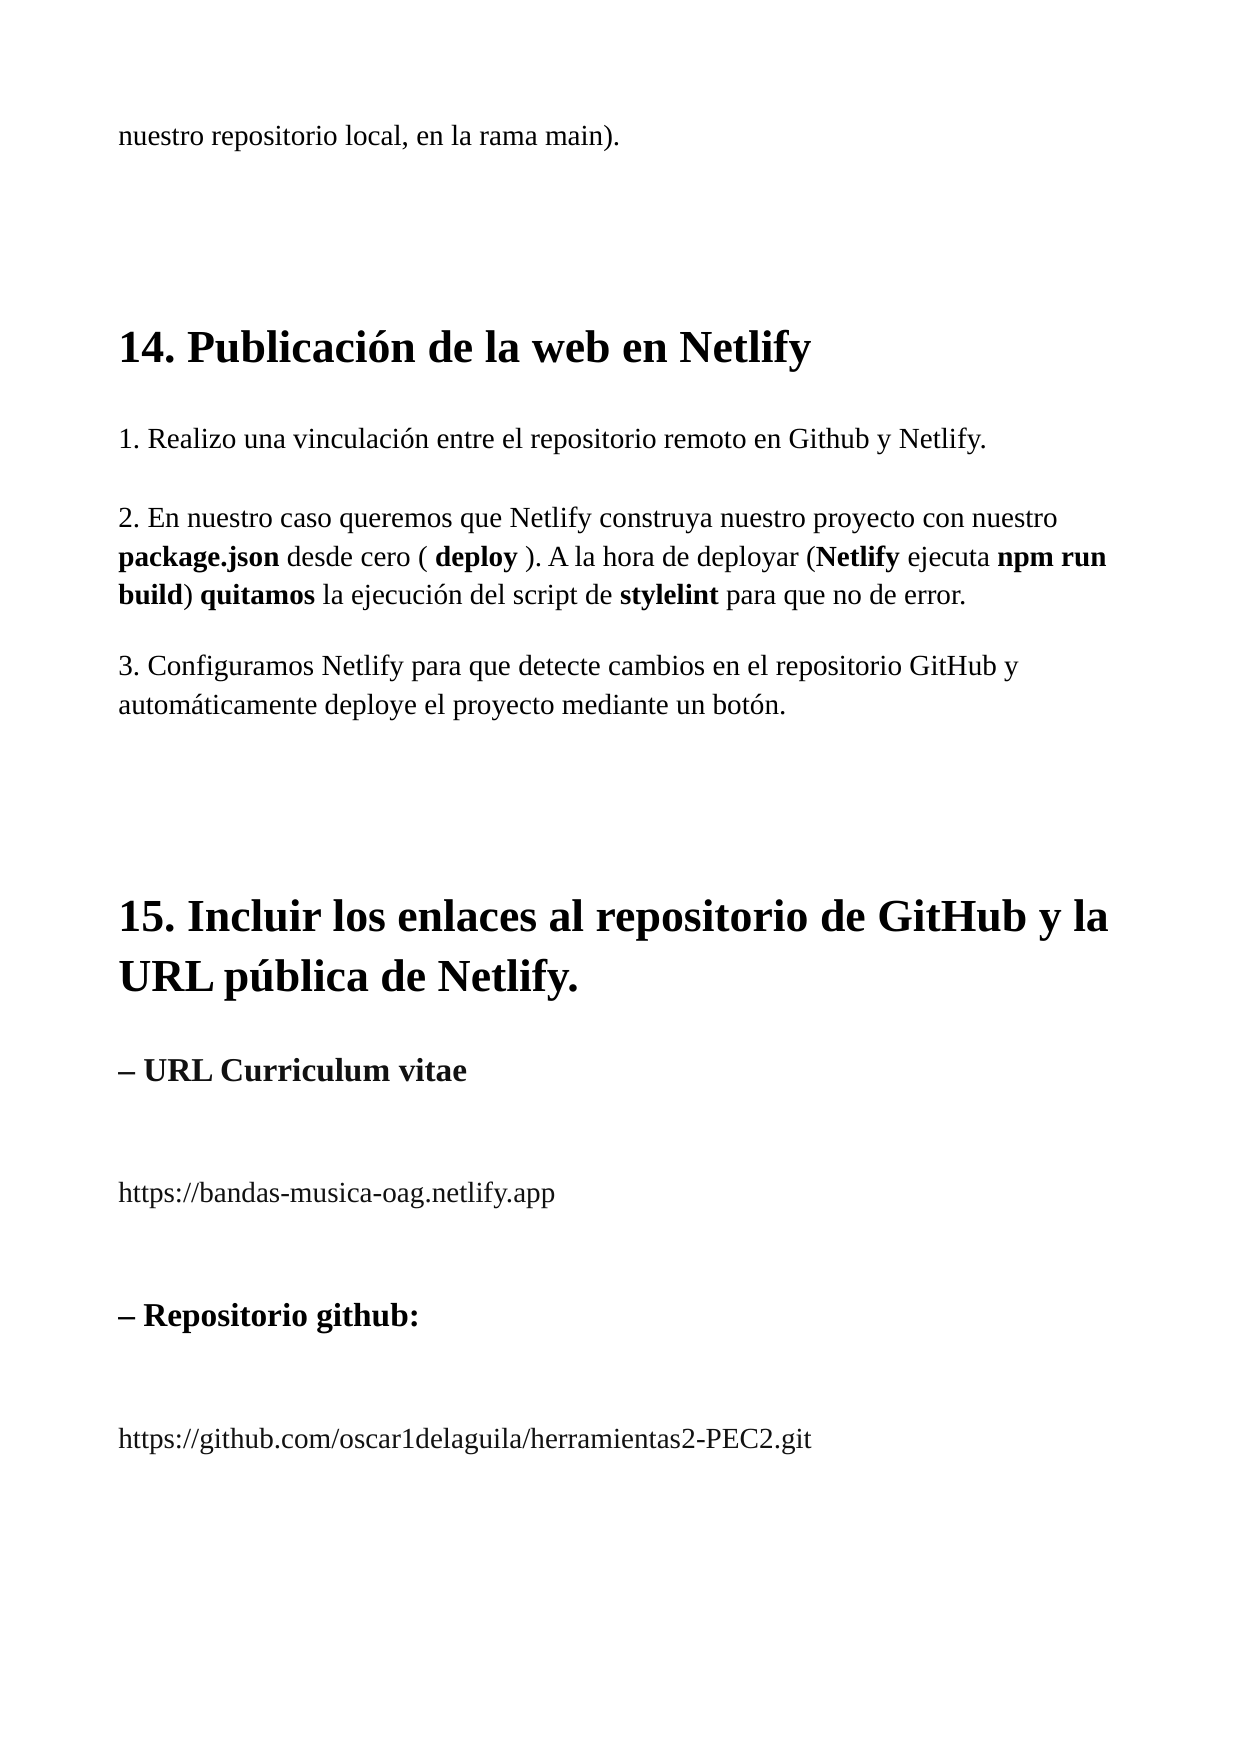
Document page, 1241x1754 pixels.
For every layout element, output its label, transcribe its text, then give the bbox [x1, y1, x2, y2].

text 15. Incluir los enlaces al repositorio de GitHub y la URL pública de Netlify. [118, 888, 1122, 1002]
text – URL Curriculum vitae [118, 1050, 1122, 1088]
text 2. En nuestro caso queremos que Netlify construya nuestro proyecto con nuestro package.json desde cero ( deploy ). A la hora de deployar (Netlify ejecuta npm run build) quitamos la ejecución del script de stylelint para que no de error. [118, 500, 1122, 611]
text https://github.com/oscar1delaguila/herramientas2-PEC2.git [118, 1421, 1122, 1455]
text 3. Configuramos Netlify para que detecte cambios en el repositorio GitHub y automáticamente deploye el proyecto mediante un botón. [118, 648, 1122, 720]
text nuestro repositorio local, en la rama main). [118, 118, 1122, 152]
text – Repositorio github: [118, 1296, 1122, 1334]
text 14. Publicación de la web en Netlify [118, 319, 1122, 372]
text 1. Realizo una vinculación entre el repositorio remoto en Github y Netlify. [118, 421, 1122, 454]
text https://bandas-musica-oag.netlify.app [118, 1176, 1122, 1209]
